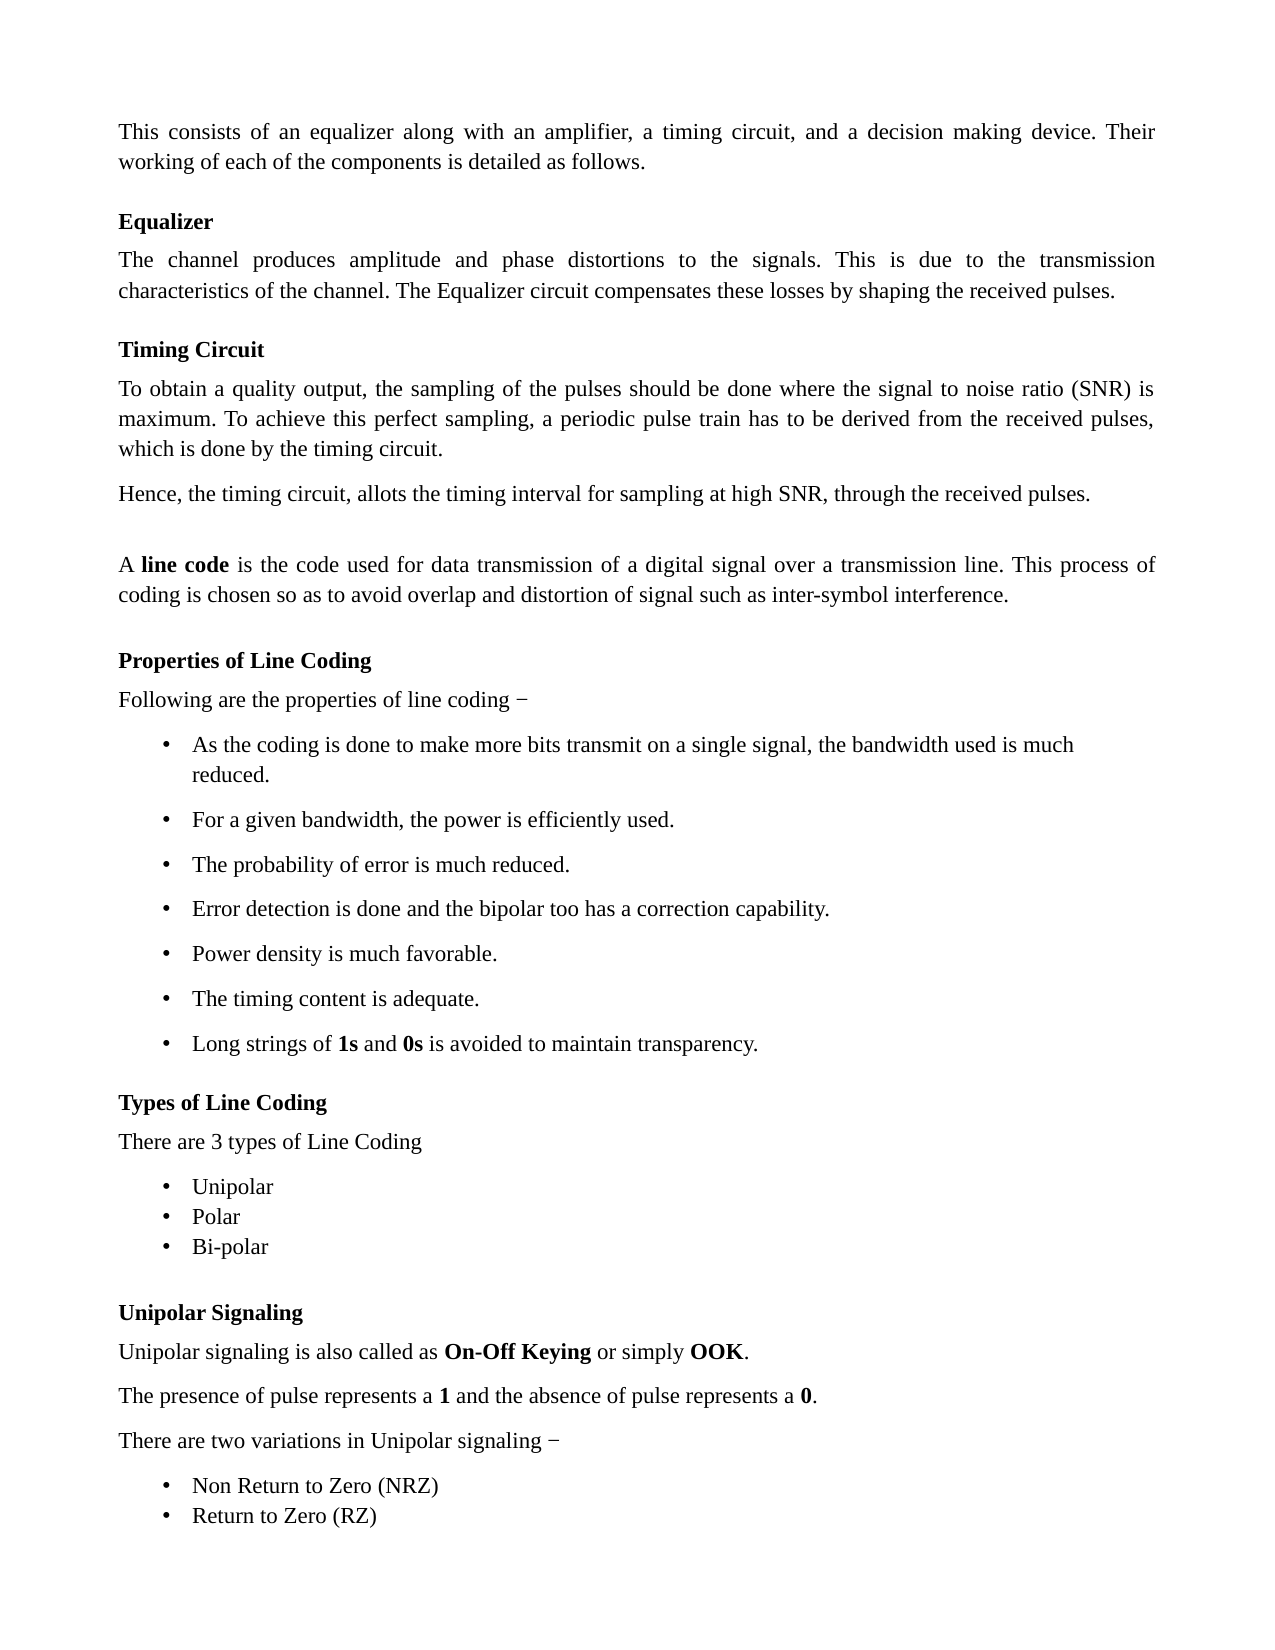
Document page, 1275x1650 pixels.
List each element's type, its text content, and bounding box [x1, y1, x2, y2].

text The channel produces amplitude and phase distortions to the signals. This is due to the transmission characteristics of the channel. The Equalizer circuit compensates these losses by shaping the received pulses. [118, 247, 1157, 303]
subtitle Equalizer [118, 208, 1157, 234]
list Return to Zero (RZ) [162, 1502, 1157, 1529]
list Polar [162, 1203, 1157, 1229]
text The presence of pulse represents a 1 and the absence of pulse represents a 0. [118, 1382, 1157, 1409]
text There are 3 types of Line Coding [118, 1128, 1157, 1154]
text There are two variations in Unipolar signaling − [118, 1427, 1157, 1454]
list Power density is much favorable. [162, 940, 1157, 967]
subtitle Types of Line Coding [118, 1089, 1157, 1116]
list Non Return to Zero (NRZ) [162, 1472, 1157, 1498]
list As the coding is done to make more bits transmit on a single signal, the bandwidth used is much reduced. [162, 731, 1157, 787]
text Following are the properties of line coding − [118, 686, 1157, 712]
subtitle Unipolar Signaling [118, 1299, 1157, 1325]
subtitle Timing Circuit [118, 336, 1157, 362]
text Unipolar signaling is also called as On-Off Keying or simply OOK. [118, 1338, 1157, 1364]
subtitle Properties of Line Coding [118, 647, 1157, 673]
text This consists of an equalizer along with an amplifier, a timing circuit, and a decision making device. Their working of each of the components is detailed as follows. [118, 118, 1157, 175]
list Bi-polar [162, 1233, 1157, 1259]
list For a given bandwidth, the power is efficiently used. [162, 806, 1157, 832]
list The timing content is adequate. [162, 985, 1157, 1011]
list Error detection is done and the bipolar too has a correction capability. [162, 895, 1157, 922]
text A line code is the code used for data transmission of a digital signal over a transmission line. This process of coding is chosen so as to avoid overlap and distortion of signal such as inter-symbol interference. [118, 551, 1157, 608]
list Long strings of 1s and 0s is avoided to maintain transparency. [162, 1030, 1157, 1056]
list Unipolar [162, 1173, 1157, 1199]
list The probability of error is much reduced. [162, 851, 1157, 877]
text To obtain a quality output, the sampling of the pulses should be done where the signal to noise ratio (SNR) is maximum. To achieve this perfect sampling, a periodic pulse train has to be derived from the received pulses, which is done by the timing circuit. [118, 375, 1157, 462]
text Hence, the timing circuit, allots the timing interval for sampling at high SNR, through the received pulses. [118, 480, 1157, 507]
